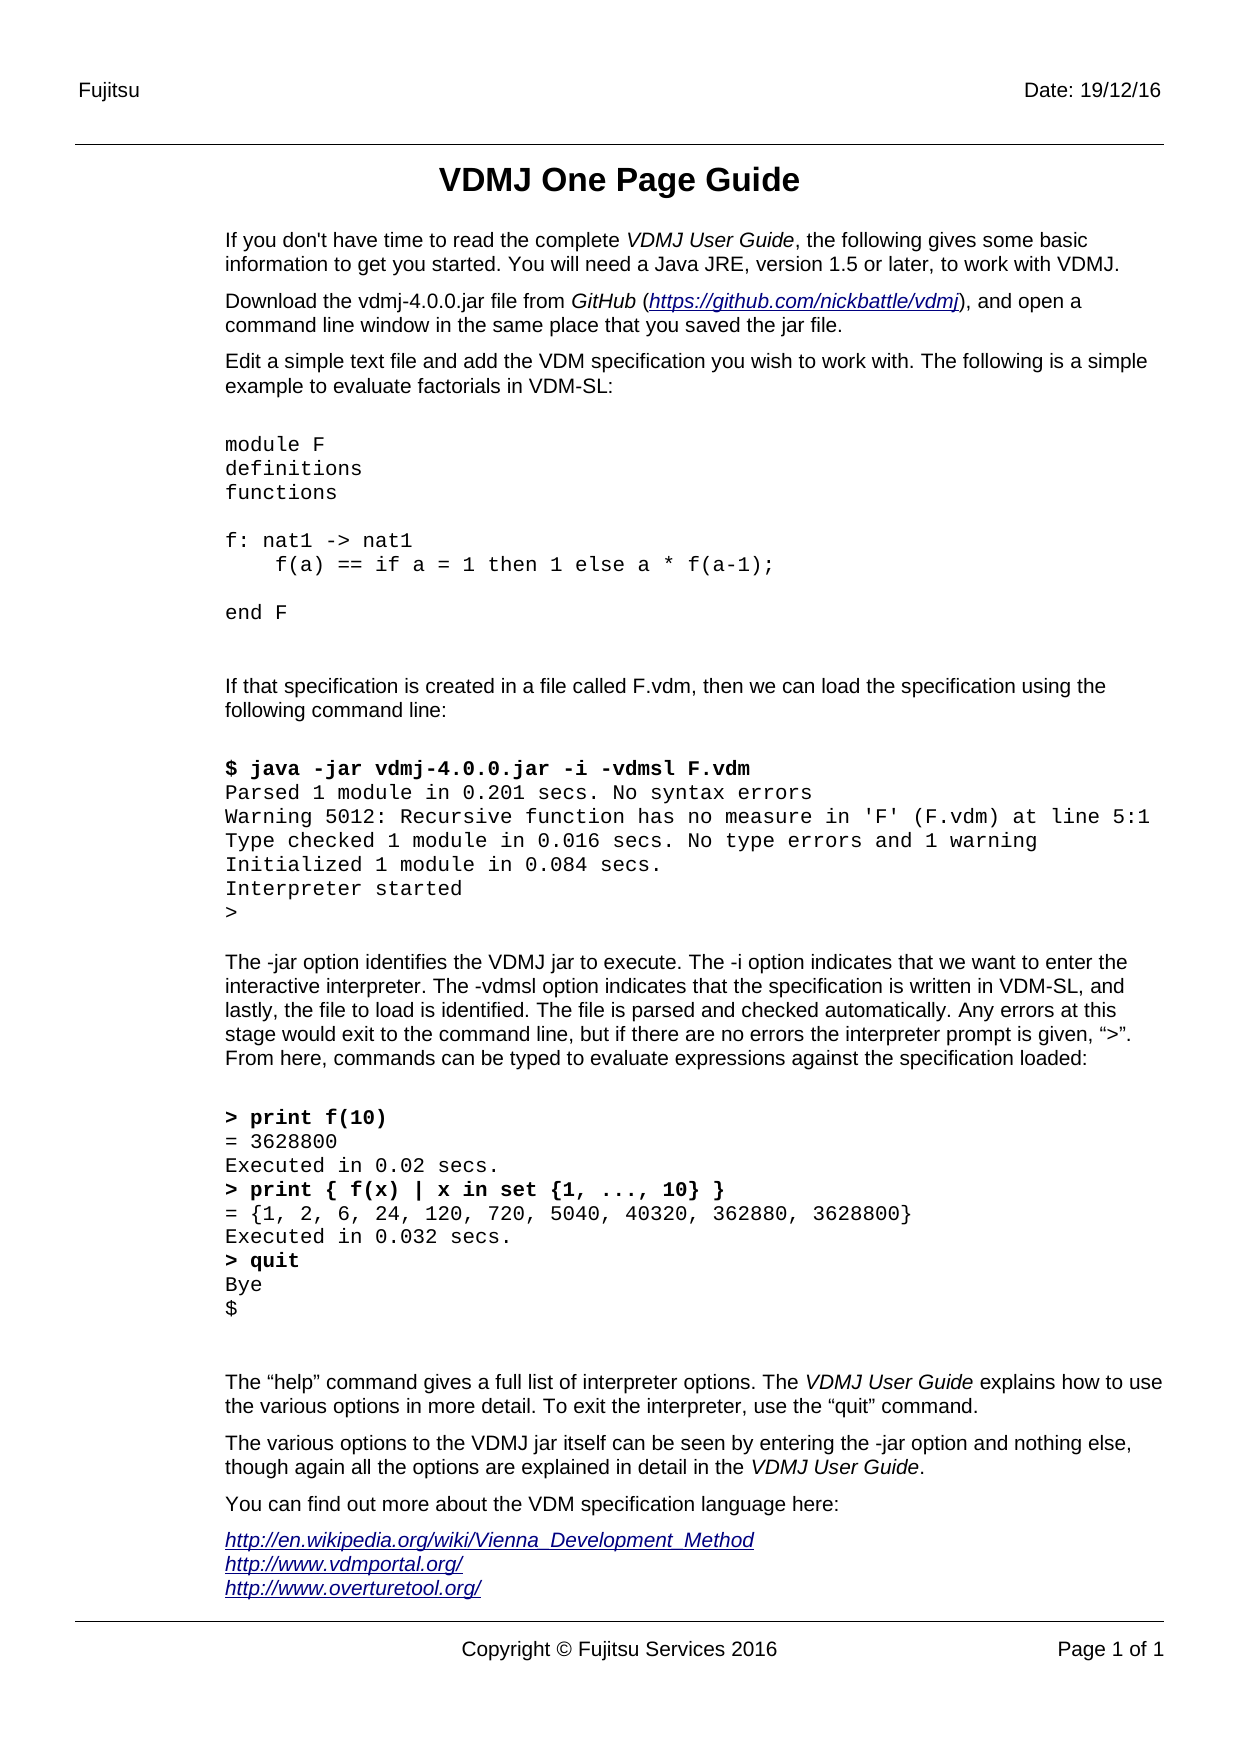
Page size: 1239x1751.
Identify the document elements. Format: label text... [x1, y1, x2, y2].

text If you don't have time to read the complete VDMJ User Guide, the following gives some basic information to get you started. You will need a Java JRE, version 1.5 or later, to work with VDMJ. [225, 228, 1164, 276]
text http://en.wikipedia.org/wiki/Vienna_Development_Method http://www.vdmportal.org/ http://www.overturetool.org/ [225, 1528, 1164, 1600]
text Executed in 0.02 secs. [225, 1154, 1164, 1178]
text Warning 5012: Recursive function has no measure in 'F' (F.vdm) at line 5:1 [225, 806, 1164, 830]
text f(a) == if a = 1 then 1 else a * f(a-1); [225, 554, 1164, 578]
text > print { f(x) | x in set {1, ..., 10} } [225, 1178, 1164, 1202]
subtitle VDMJ One Page Guide [75, 160, 1164, 198]
text $ java -jar vdmj-4.0.0.jar -i -vdmsl F.vdm [225, 758, 1164, 782]
text The “help” command gives a full list of interpreter options. The VDMJ User Guide explains how to use the various options in more detail. To exit the interpreter, use the “quit” command. [225, 1370, 1164, 1418]
text The -jar option identifies the VDMJ jar to execute. The -i option indicates that we want to enter the interactive interpreter. The -vdmsl option indicates that the specification is written in VDM-SL, and lastly, the file to load is identified. The file is parsed and checked automatically. Any errors at this stage would exit to the command line, but if there are no errors the interpreter prompt is given, “>”. From here, commands can be typed to evaluate expressions against the specification loaded: [225, 950, 1164, 1070]
text Parsed 1 module in 0.201 secs. No syntax errors [225, 782, 1164, 806]
text Interpreter started [225, 878, 1164, 902]
text $ [225, 1298, 1164, 1322]
text = 3628800 [225, 1131, 1164, 1154]
text The various options to the VDMJ jar itself can be seen by entering the -jar option and nothing else, though again all the options are explained in detail in the VDMJ User Guide. [225, 1431, 1164, 1479]
text Edit a simple text file and add the VDM specification you wish to work with. The following is a simple example to evaluate factorials in VDM-SL: [225, 349, 1164, 398]
text = {1, 2, 6, 24, 120, 720, 5040, 40320, 362880, 3628800} [225, 1202, 1164, 1226]
text Executed in 0.032 secs. [225, 1226, 1164, 1250]
text end F [225, 602, 1164, 626]
text definitions [225, 458, 1164, 482]
text functions [225, 482, 1164, 506]
text If that specification is created in a file called F.vdm, then we can load the specification using the following command line: [225, 674, 1164, 722]
text Type checked 1 module in 0.016 secs. No type errors and 1 warning [225, 830, 1164, 854]
text You can find out more about the VDM specification language here: [225, 1491, 1164, 1516]
text Initialized 1 module in 0.084 secs. [225, 854, 1164, 878]
text > [225, 902, 1164, 926]
text f: nat1 -> nat1 [225, 530, 1164, 554]
text > quit [225, 1250, 1164, 1274]
text Download the vdmj-4.0.0.jar file from GitHub (https://github.com/nickbattle/vdmj), and open a command line window in the same place that you saved the jar file. [225, 289, 1164, 337]
text Bye [225, 1274, 1164, 1298]
text module F [225, 434, 1164, 458]
text > print f(10) [225, 1107, 1164, 1131]
